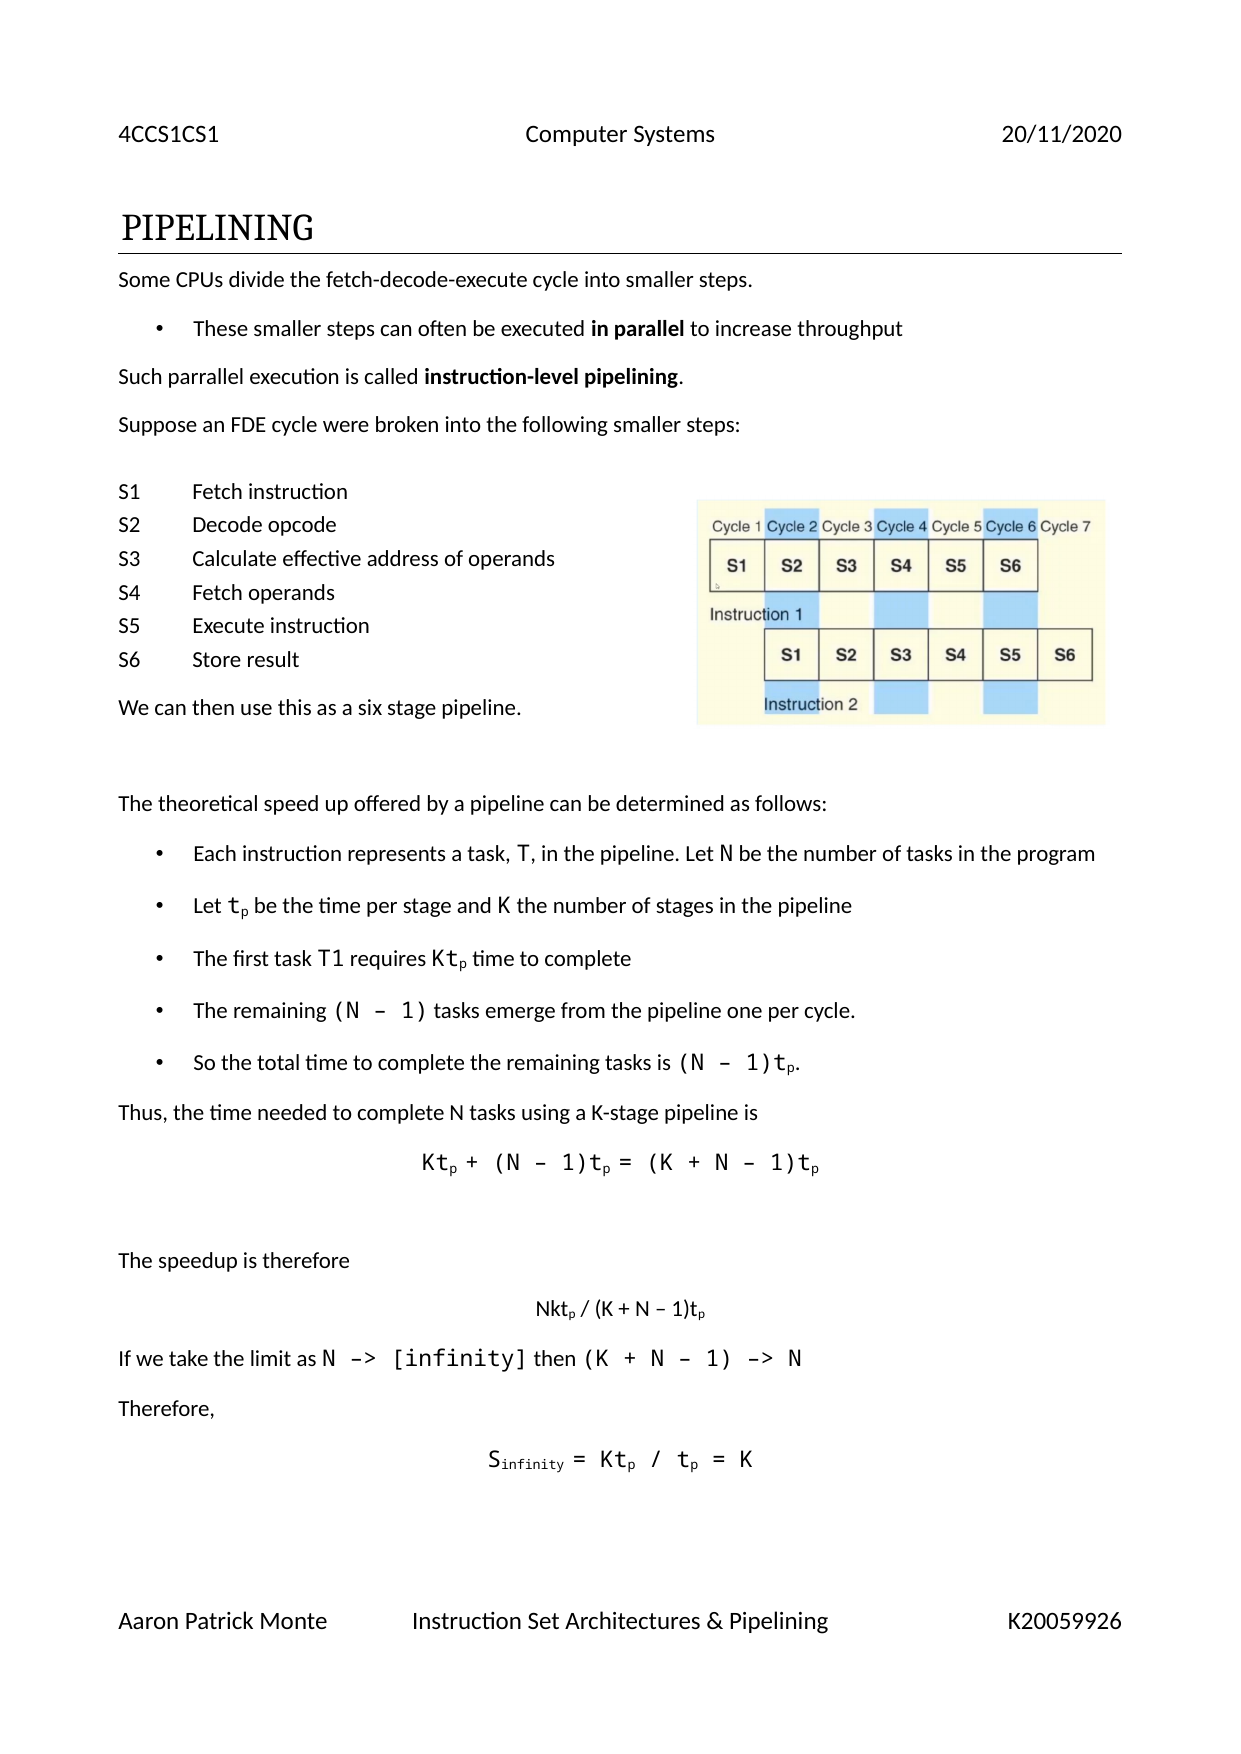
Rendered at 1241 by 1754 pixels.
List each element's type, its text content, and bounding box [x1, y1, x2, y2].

list Each instruction represents a task, T, in the pipeline. Let N be the number of tasks in the program [156, 837, 1122, 868]
text Suppose an FDE cycle were broken into the following smaller steps: S1 Fetch instruction S2 Decode opcode S3 Calculate effective address of operands S4 Fetch operands S5 Execute instruction S6 Store result [118, 410, 1122, 673]
text Therefore, [118, 1394, 1122, 1422]
subtitle Pipelining [118, 203, 1122, 253]
list Let tp be the time per stage and K the number of stages in the pipeline [156, 889, 1122, 921]
text Such parrallel execution is called instruction-level pipelining. [118, 362, 1122, 390]
text Nktp / (K + N – 1)tp [118, 1294, 1122, 1322]
text Sinfinity = Ktp / tp = K [118, 1442, 1122, 1474]
text Some CPUs divide the fetch-decode-execute cycle into smaller steps. [118, 266, 1122, 294]
text If we take the limit as N –> [infinity] then (K + N – 1) –> N [118, 1342, 1122, 1373]
text Thus, the time needed to complete N tasks using a K-stage pipeline is [118, 1098, 1122, 1126]
text The speedup is therefore [118, 1246, 1122, 1274]
text The theoretical speed up offered by a pipeline can be determined as follows: [118, 789, 1122, 817]
text Ktp + (N – 1)tp = (K + N – 1)tp [118, 1146, 1122, 1177]
picture [692, 495, 1111, 729]
list These smaller steps can often be executed in parallel to increase throughput [156, 314, 1122, 342]
list The remaining (N – 1) tasks emerge from the pipeline one per cycle. [156, 993, 1122, 1025]
list So the total time to complete the remaining tasks is (N – 1)tp. [156, 1046, 1122, 1077]
text We can then use this as a six stage pipeline. [118, 693, 692, 721]
list The first task T1 requires Ktp time to complete [156, 941, 1122, 973]
